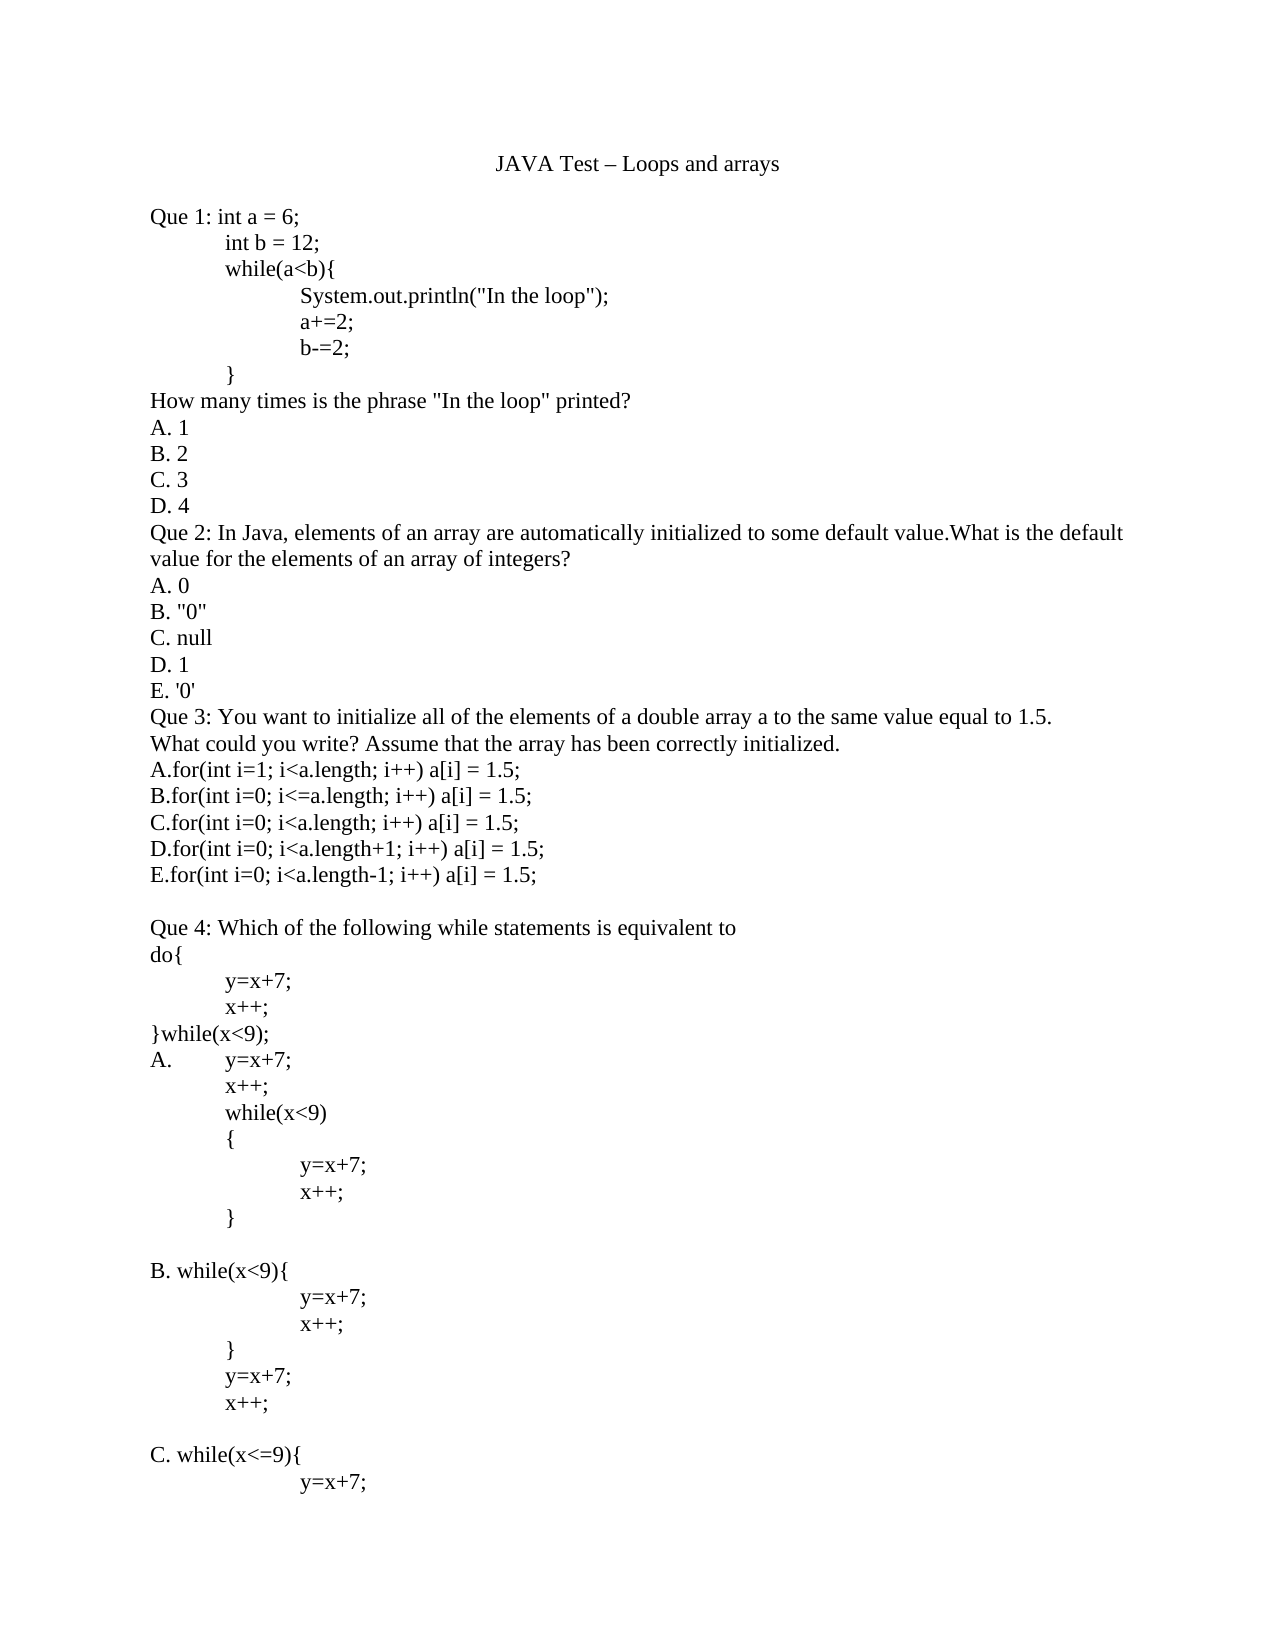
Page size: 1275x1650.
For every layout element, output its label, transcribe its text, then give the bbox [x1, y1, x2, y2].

text while(x<9) [150, 1099, 1125, 1125]
text y=x+7; [225, 1151, 1125, 1178]
text B. while(x<9){ [150, 1257, 1125, 1283]
text A. 1 [150, 413, 1125, 440]
text } [225, 1204, 1125, 1231]
text E.for(int i=0; i<a.length-1; i++) a[i] = 1.5; [150, 862, 1125, 888]
text y=x+7; [225, 1468, 1125, 1494]
text a+=2; [300, 308, 1125, 334]
text y=x+7; [150, 967, 1125, 993]
text Que 2: In Java, elements of an array are automatically initialized to some default value.What is the default value for the elements of an array of integers? [150, 519, 1125, 572]
text A. y=x+7; [150, 1046, 1125, 1072]
text C. null [150, 624, 1125, 651]
text D. 1 [150, 651, 1125, 677]
text How many times is the phrase "In the loop" printed? [150, 387, 1125, 413]
text D.for(int i=0; i<a.length+1; i++) a[i] = 1.5; [150, 835, 1125, 862]
text } [150, 1336, 1125, 1362]
text x++; [225, 1309, 1125, 1336]
text { [225, 1125, 1125, 1151]
text B. 2 [150, 440, 1125, 466]
text b-=2; [300, 334, 1125, 361]
text while(a<b){ [150, 255, 1125, 282]
text A. 0 [150, 572, 1125, 598]
text System.out.println("In the loop"); [300, 282, 1125, 308]
text C.for(int i=0; i<a.length; i++) a[i] = 1.5; [150, 809, 1125, 835]
text B. "0" [150, 598, 1125, 624]
text x++; [150, 1072, 1125, 1099]
text y=x+7; [225, 1283, 1125, 1309]
text do{ [150, 941, 1125, 967]
text x++; [150, 1389, 1125, 1415]
text }while(x<9); [150, 1020, 1125, 1046]
text } [150, 361, 1125, 387]
text B.for(int i=0; i<=a.length; i++) a[i] = 1.5; [150, 782, 1125, 809]
text y=x+7; [150, 1362, 1125, 1389]
text Que 3: You want to initialize all of the elements of a double array a to the same value equal to 1.5. [150, 703, 1125, 730]
text What could you write? Assume that the array has been correctly initialized. [150, 730, 1125, 756]
text C. while(x<=9){ [150, 1441, 1125, 1468]
text Que 1: int a = 6; [150, 203, 1125, 229]
text x++; [225, 1178, 1125, 1204]
text E. '0' [150, 677, 1125, 703]
text A.for(int i=1; i<a.length; i++) a[i] = 1.5; [150, 756, 1125, 782]
text JAVA Test – Loops and arrays [150, 150, 1125, 176]
text D. 4 [150, 493, 1125, 519]
text Que 4: Which of the following while statements is equivalent to [150, 914, 1125, 941]
text x++; [150, 993, 1125, 1020]
text int b = 12; [150, 229, 1125, 255]
text C. 3 [150, 466, 1125, 493]
